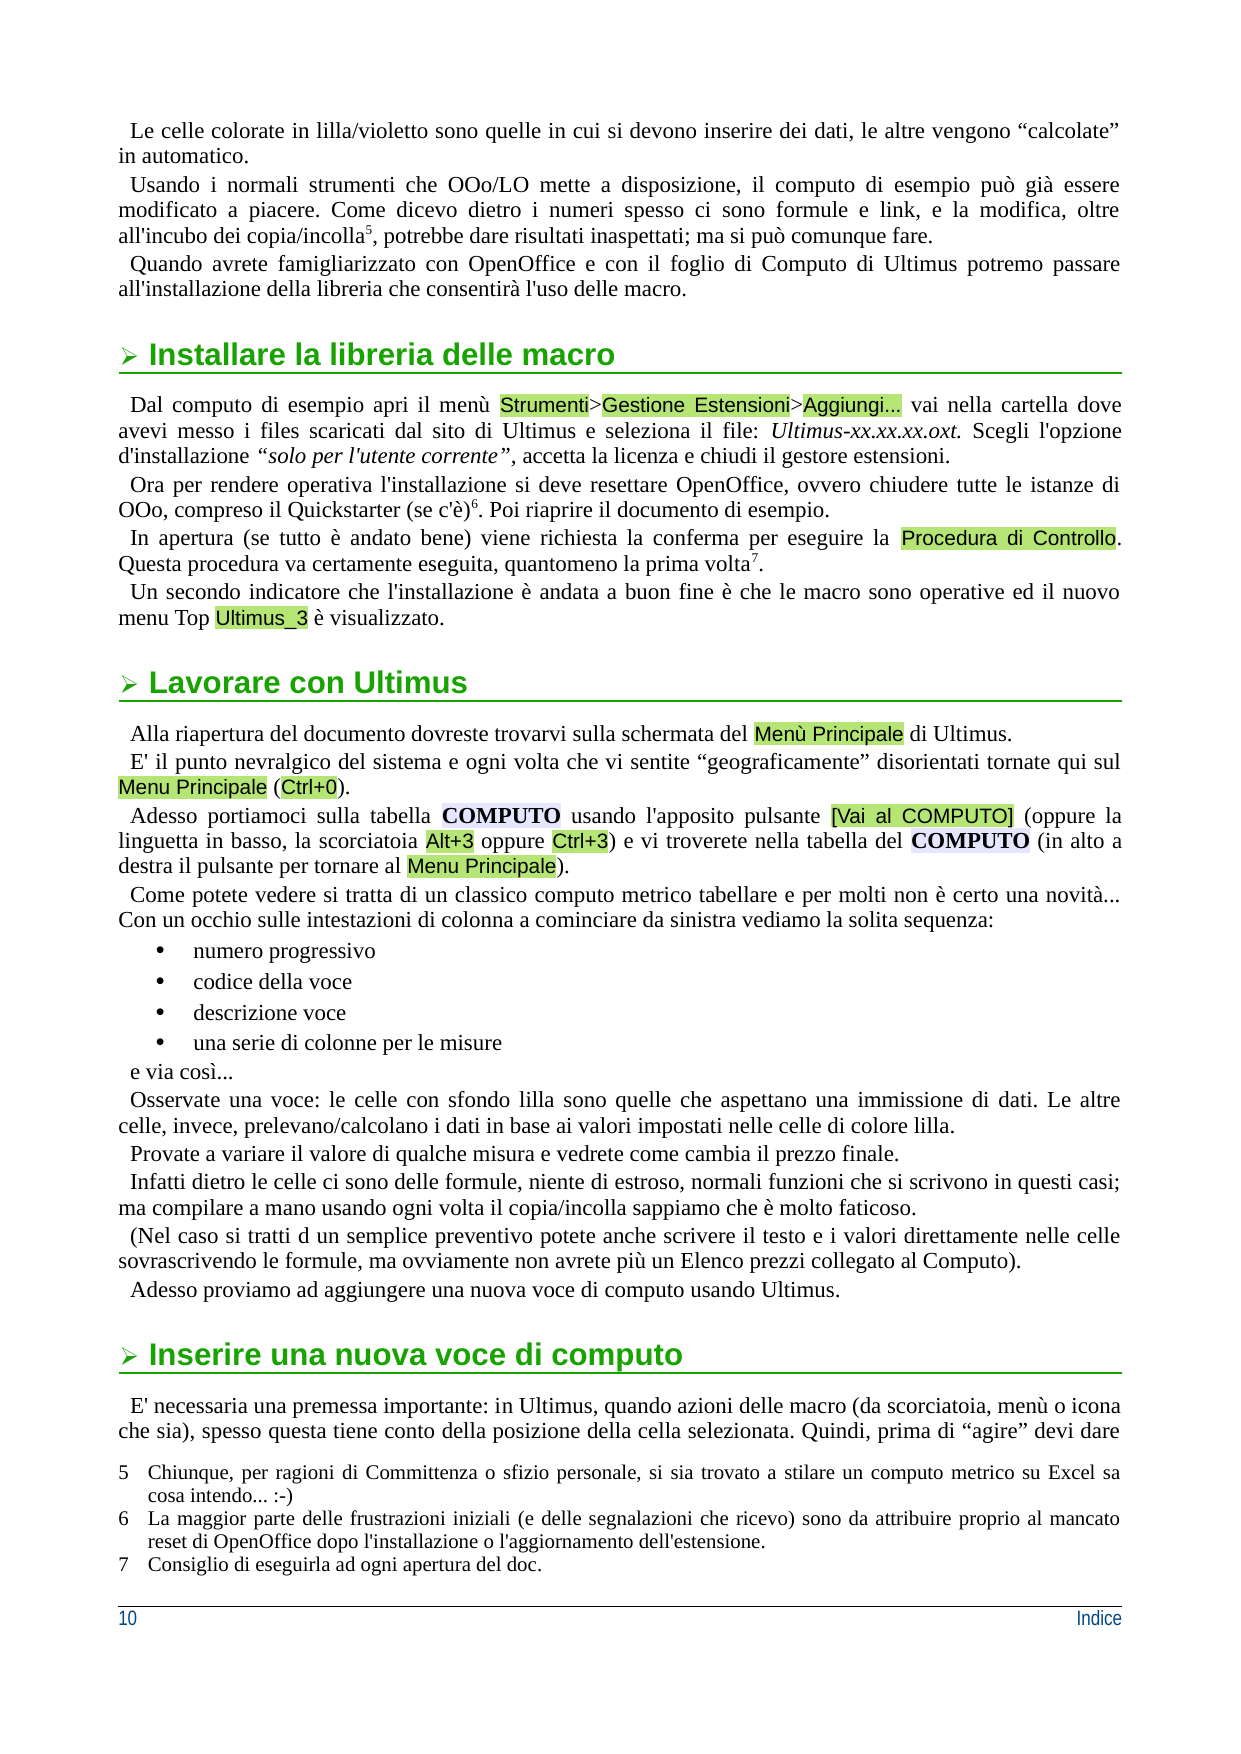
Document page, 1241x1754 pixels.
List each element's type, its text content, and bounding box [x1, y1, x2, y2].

text Le celle colorate in lilla/violetto sono quelle in cui si devono inserire dei dati, le altre vengono “calcolate” in automatico. [118, 118, 1122, 169]
text Usando i normali strumenti che OOo/LO mette a disposizione, il computo di esempio può già essere modificato a piacere. Come dicevo dietro i numeri spesso ci sono formule e link, e la modifica, oltre all'incubo dei copia/incolla, potrebbe dare risultati inaspettati; ma si può comunque fare. [118, 172, 1122, 248]
text Alla riapertura del documento dovreste trovarvi sulla schermata del Menù Principale di Ultimus. [118, 721, 1122, 746]
list codice della voce [156, 966, 1122, 994]
subtitle Inserire una nuova voce di computo [119, 1337, 1122, 1372]
text e via così... [118, 1059, 1122, 1084]
text E' il punto nevralgico del sistema e ogni volta che vi sentite “geograficamente” disorientati tornate qui sul Menu Principale (Ctrl+0). [118, 749, 1122, 800]
list numero progressivo [156, 936, 1122, 963]
text Chiunque, per ragioni di Committenza o sfizio personale, si sia trovato a stilare un computo metrico su Excel sa cosa intendo... :-) [118, 1461, 1122, 1507]
text Ora per rendere operativa l'installazione si deve resettare OpenOffice, ovvero chiudere tutte le istanze di OOo, compreso il Quickstarter (se c'è). Poi riaprire il documento di esempio. [118, 472, 1122, 522]
subtitle Installare la libreria delle macro [119, 337, 1122, 372]
text Dal computo di esempio apri il menù Strumenti>Gestione Estensioni>Aggiungi... vai nella cartella dove avevi messo i files scaricati dal sito di Ultimus e seleziona il file: Ultimus-xx.xx.xx.oxt. Scegli l'opzione d'installazione “solo per l'utente corrente”, accetta la licenza e chiudi il gestore estensioni. [118, 392, 1122, 469]
text Consiglio di eseguirla ad ogni apertura del doc. [118, 1553, 1122, 1576]
text Adesso proviamo ad aggiungere una nuova voce di computo usando Ultimus. [118, 1277, 1122, 1302]
text Osservate una voce: le celle con sfondo lilla sono quelle che aspettano una immissione di dati. Le altre celle, invece, prelevano/calcolano i dati in base ai valori impostati nelle celle di colore lilla. [118, 1087, 1122, 1138]
text Come potete vedere si tratta di un classico computo metrico tabellare e per molti non è certo una novità... Con un occhio sulle intestazioni di colonna a cominciare da sinistra vediamo la solita sequenza: [118, 882, 1122, 933]
text Adesso portiamoci sulla tabella COMPUTO usando l'apposito pulsante [Vai al COMPUTO] (oppure la linguetta in basso, la scorciatoia Alt+3 oppure Ctrl+3) e vi troverete nella tabella del COMPUTO (in alto a destra il pulsante per tornare al Menu Principale). [118, 803, 1122, 879]
text In apertura (se tutto è andato bene) viene richiesta la conferma per eseguire la Procedura di Controllo. Questa procedura va certamente eseguita, quantomeno la prima volta. [118, 525, 1122, 576]
subtitle Lavorare con Ultimus [119, 665, 1122, 700]
text Infatti dietro le celle ci sono delle formule, niente di estroso, normali funzioni che si scrivono in questi casi; ma compilare a mano usando ogni volta il copia/incolla sappiamo che è molto faticoso. [118, 1169, 1122, 1220]
text Un secondo indicatore che l'installazione è andata a buon fine è che le macro sono operative ed il nuovo menu Top Ultimus_3 è visualizzato. [118, 579, 1122, 630]
text (Nel caso si tratti d un semplice preventivo potete anche scrivere il testo e i valori direttamente nelle celle sovrascrivendo le formule, ma ovviamente non avrete più un Elenco prezzi collegato al Computo). [118, 1223, 1122, 1274]
text E' necessaria una premessa importante: in Ultimus, quando azioni delle macro (da scorciatoia, menù o icona che sia), spesso questa tiene conto della posizione della cella selezionata. Quindi, prima di “agire” devi dare [118, 1393, 1122, 1444]
text Provate a variare il valore di qualche misura e vedrete come cambia il prezzo finale. [118, 1141, 1122, 1166]
list una serie di colonne per le misure [156, 1028, 1122, 1056]
text La maggior parte delle frustrazioni iniziali (e delle segnalazioni che ricevo) sono da attribuire proprio al mancato reset di OpenOffice dopo l'installazione o l'aggiornamento dell'estensione. [118, 1507, 1122, 1553]
text Quando avrete famigliarizzato con OpenOffice e con il foglio di Computo di Ultimus potremo passare all'installazione della libreria che consentirà l'uso delle macro. [118, 251, 1122, 302]
list descrizione voce [156, 997, 1122, 1025]
